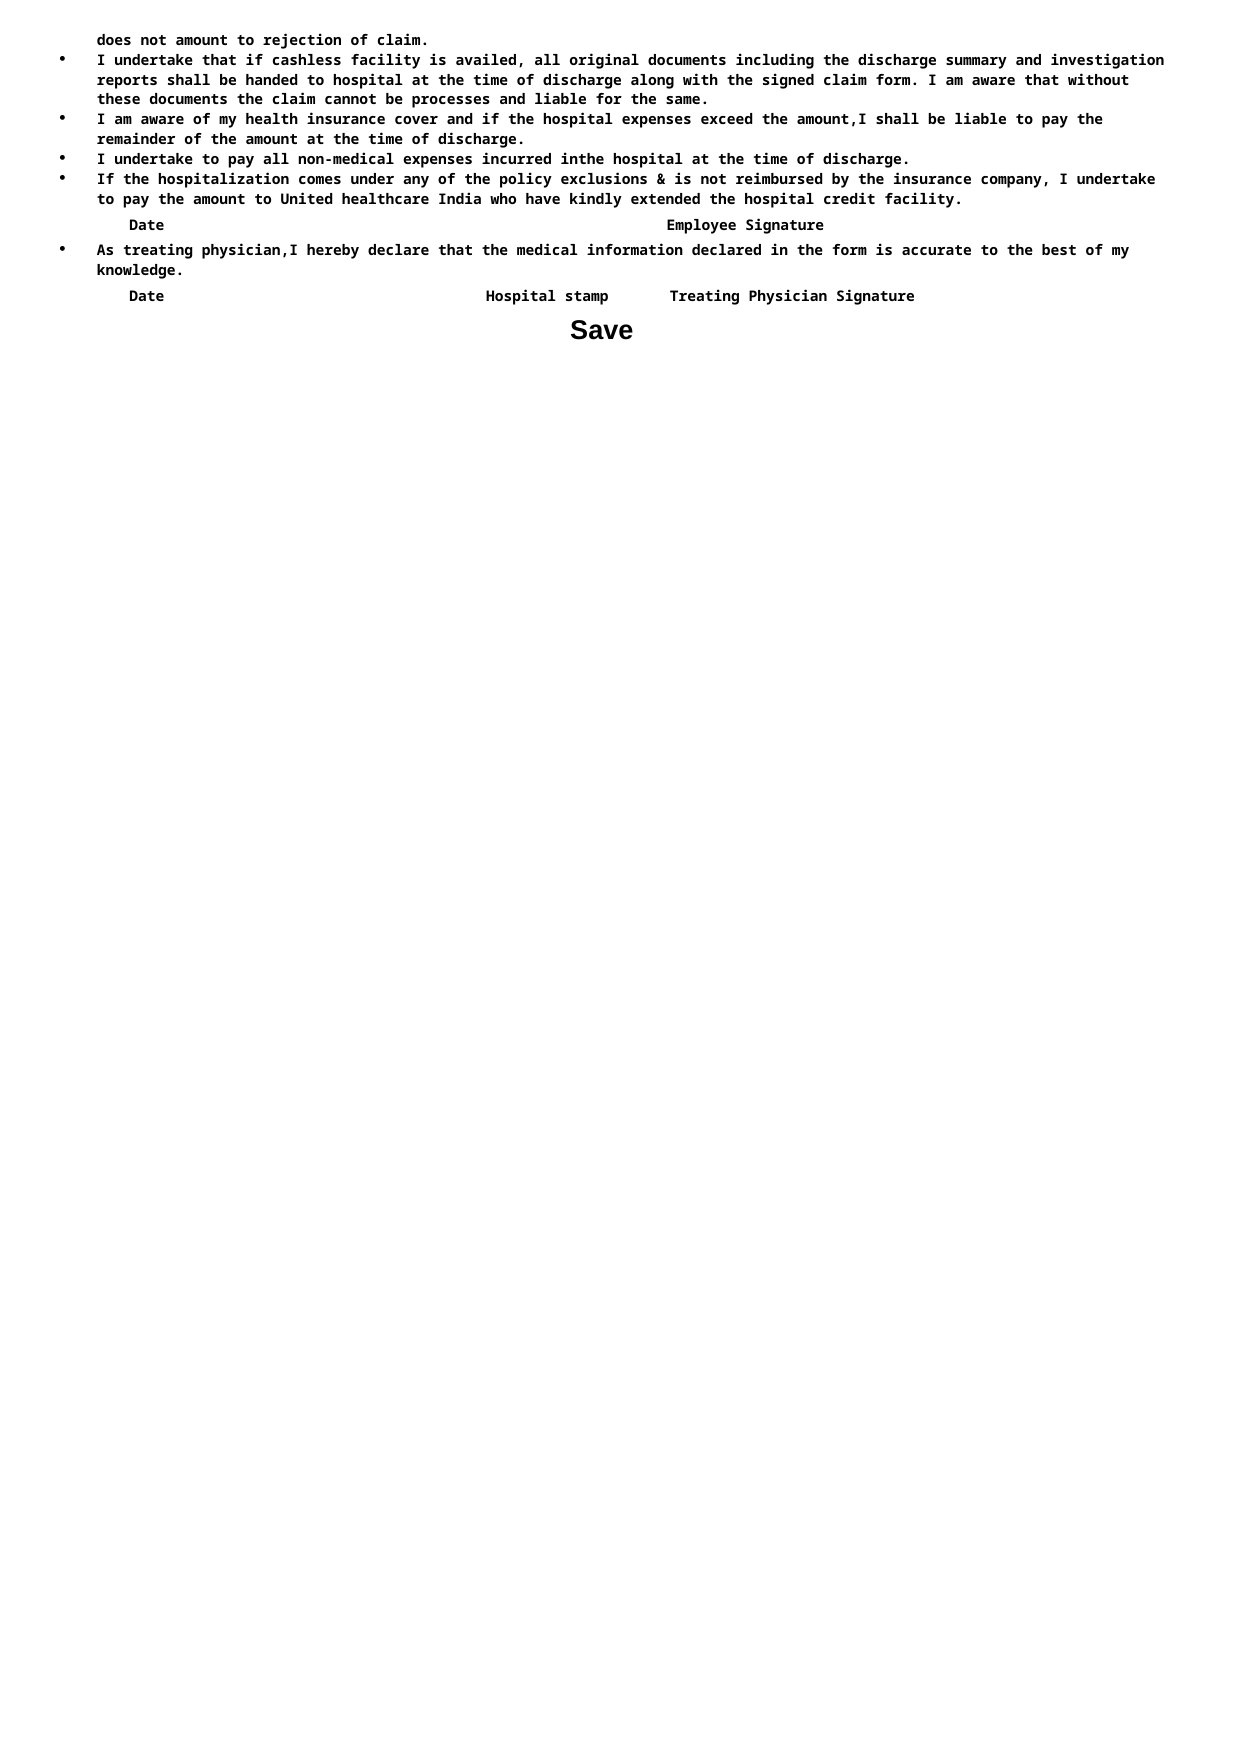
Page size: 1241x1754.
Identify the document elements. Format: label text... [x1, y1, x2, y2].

list does not amount to rejection of claim. [59, 29, 1181, 49]
list I undertake that if cashless facility is availed, all original documents including the discharge summary and investigation reports shall be handed to hospital at the time of discharge along with the signed claim form. I am aware that without these documents the claim cannot be processes and liable for the same. [59, 49, 1181, 109]
list As treating physician,I hereby declare that the medical information declared in the form is accurate to the best of my knowledge. [59, 240, 1181, 280]
list I undertake to pay all non-medical expenses incurred inthe hospital at the time of discharge. [59, 149, 1181, 169]
text Date [59, 280, 199, 313]
text Date Employee Signature [59, 208, 1181, 240]
list If the hospitalization comes under any of the policy exclusions & is not reimbursed by the insurance company, I undertake to pay the amount to United healthcare India who have kindly extended the hospital credit facility. [59, 169, 1181, 208]
list I am aware of my health insurance cover and if the hospital expenses exceed the amount,I shall be liable to pay the remainder of the amount at the time of discharge. [59, 109, 1181, 149]
text Hospital stamp Treating Physician Signature [451, 280, 1181, 313]
